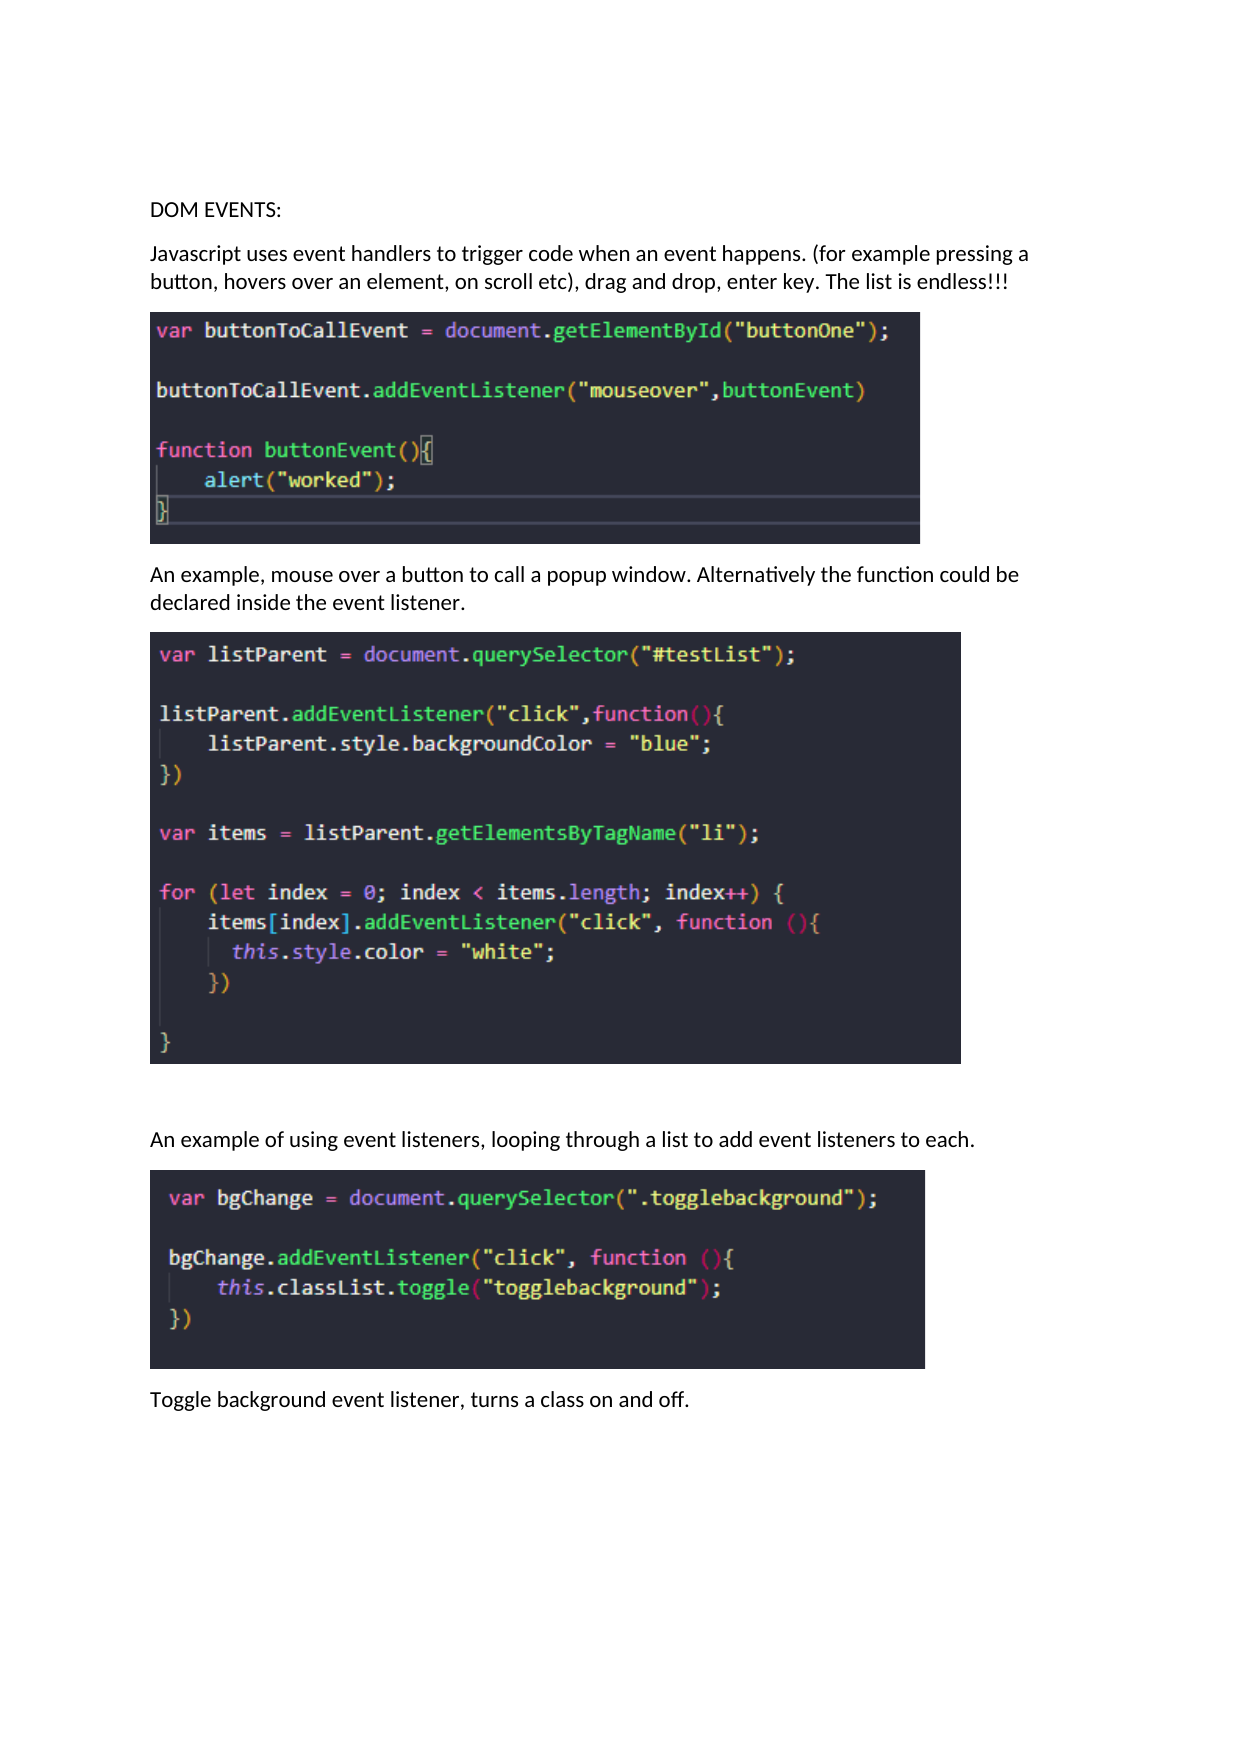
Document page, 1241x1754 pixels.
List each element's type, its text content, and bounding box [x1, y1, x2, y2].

text Toggle background event listener, turns a class on and off. [150, 1385, 1090, 1413]
text DOM EVENTS: [150, 195, 1090, 223]
text Javascript uses event handlers to trigger code when an event happens. (for example pressing a button, hovers over an element, on scroll etc), drag and drop, enter key. The list is endless!!! [150, 239, 1090, 295]
text An example of using event listeners, looping through a list to add event listeners to each. [150, 1125, 1090, 1153]
text An example, mouse over a button to call a popup window. Alternatively the function could be declared inside the event listener. [150, 560, 1090, 616]
